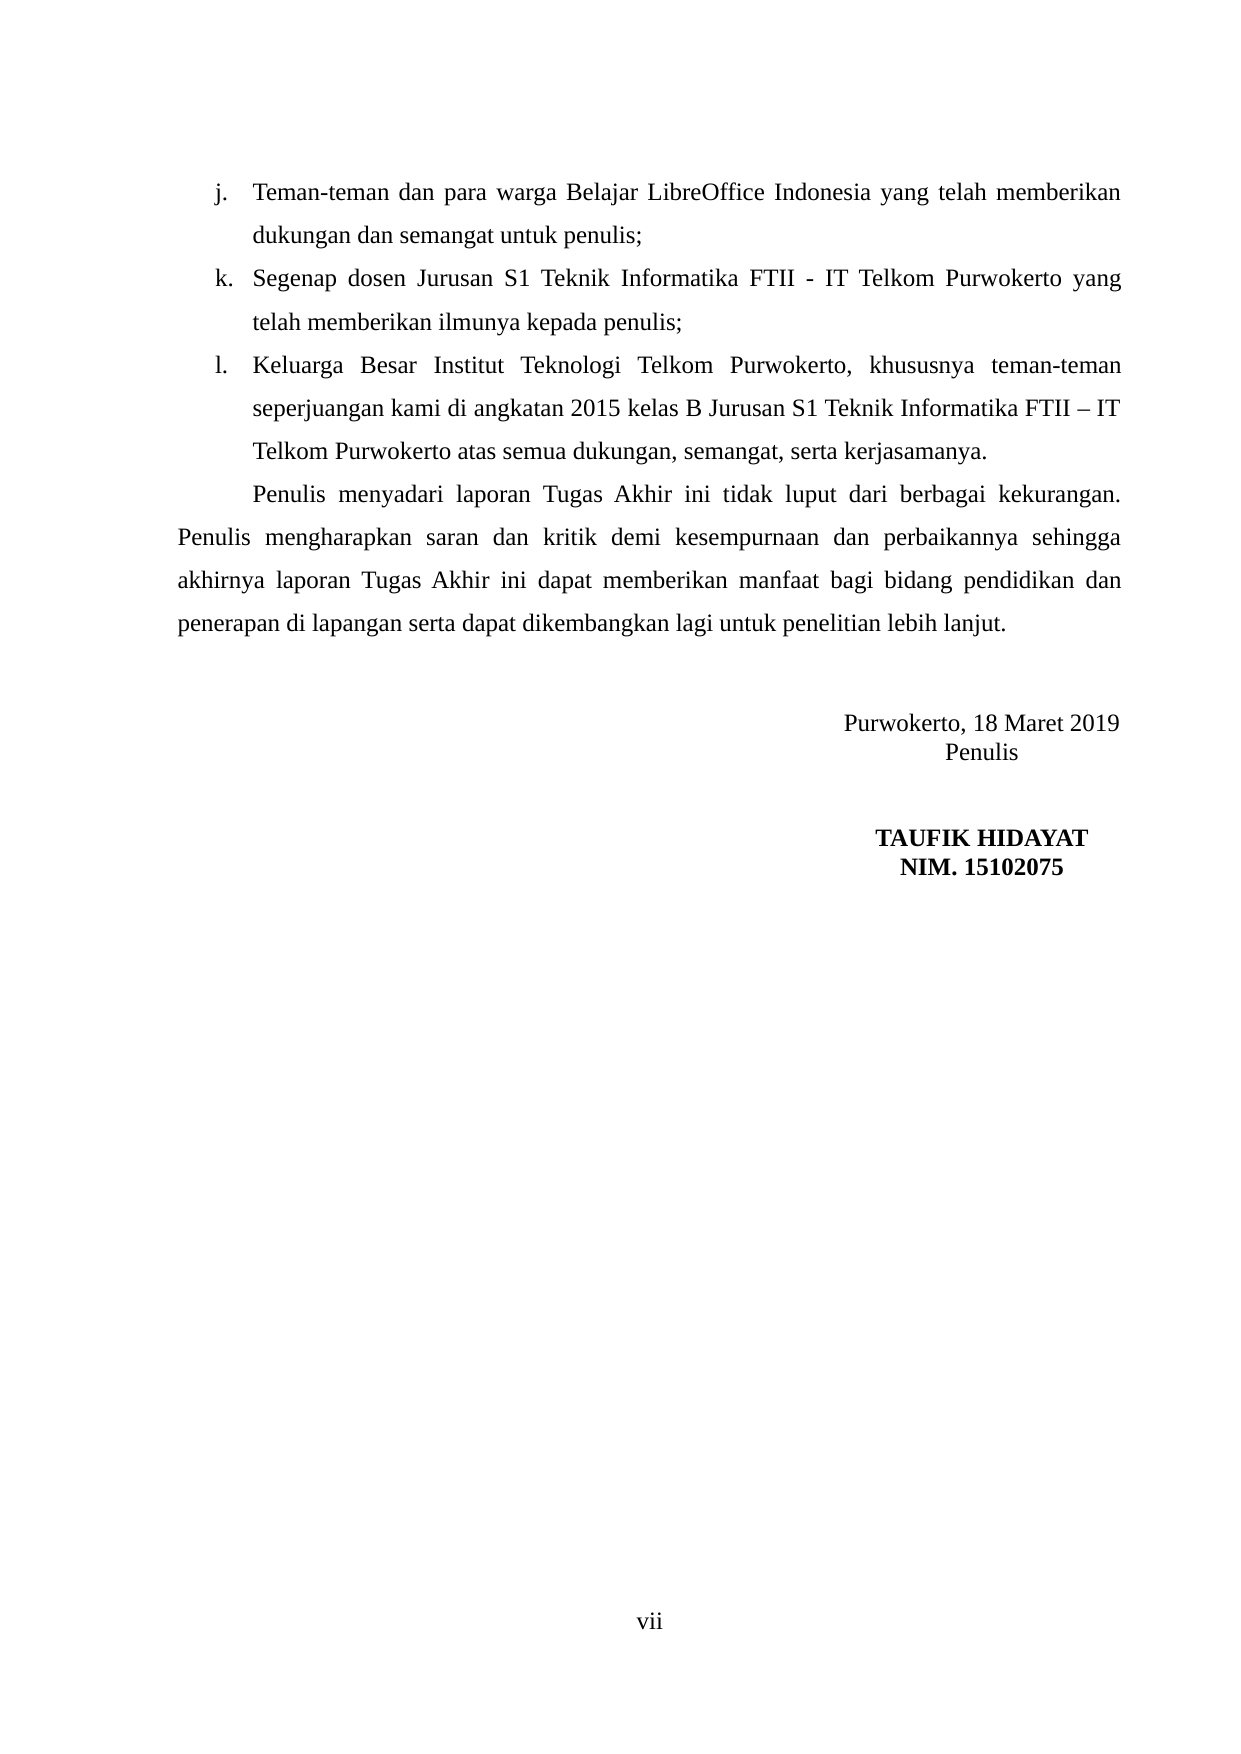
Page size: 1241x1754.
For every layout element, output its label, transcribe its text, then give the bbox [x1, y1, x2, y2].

list Segenap dosen Jurusan S1 Teknik Informatika FTII - IT Telkom Purwokerto yang telah memberikan ilmunya kepada penulis; [215, 263, 1122, 335]
text Penulis menyadari laporan Tugas Akhir ini tidak luput dari berbagai kekurangan. Penulis mengharapkan saran dan kritik demi kesempurnaan dan perbaikannya sehingga akhirnya laporan Tugas Akhir ini dapat memberikan manfaat bagi bidang pendidikan dan penerapan di lapangan serta dapat dikembangkan lagi untuk penelitian lebih lanjut. [177, 479, 1122, 637]
list Teman-teman dan para warga Belajar LibreOffice Indonesia yang telah memberikan dukungan dan semangat untuk penulis; [215, 177, 1122, 249]
list Keluarga Besar Institut Teknologi Telkom Purwokerto, khususnya teman-teman seperjuangan kami di angkatan 2015 kelas B Jurusan S1 Teknik Informatika FTII – IT Telkom Purwokerto atas semua dukungan, semangat, serta kerjasamanya. [215, 350, 1122, 465]
